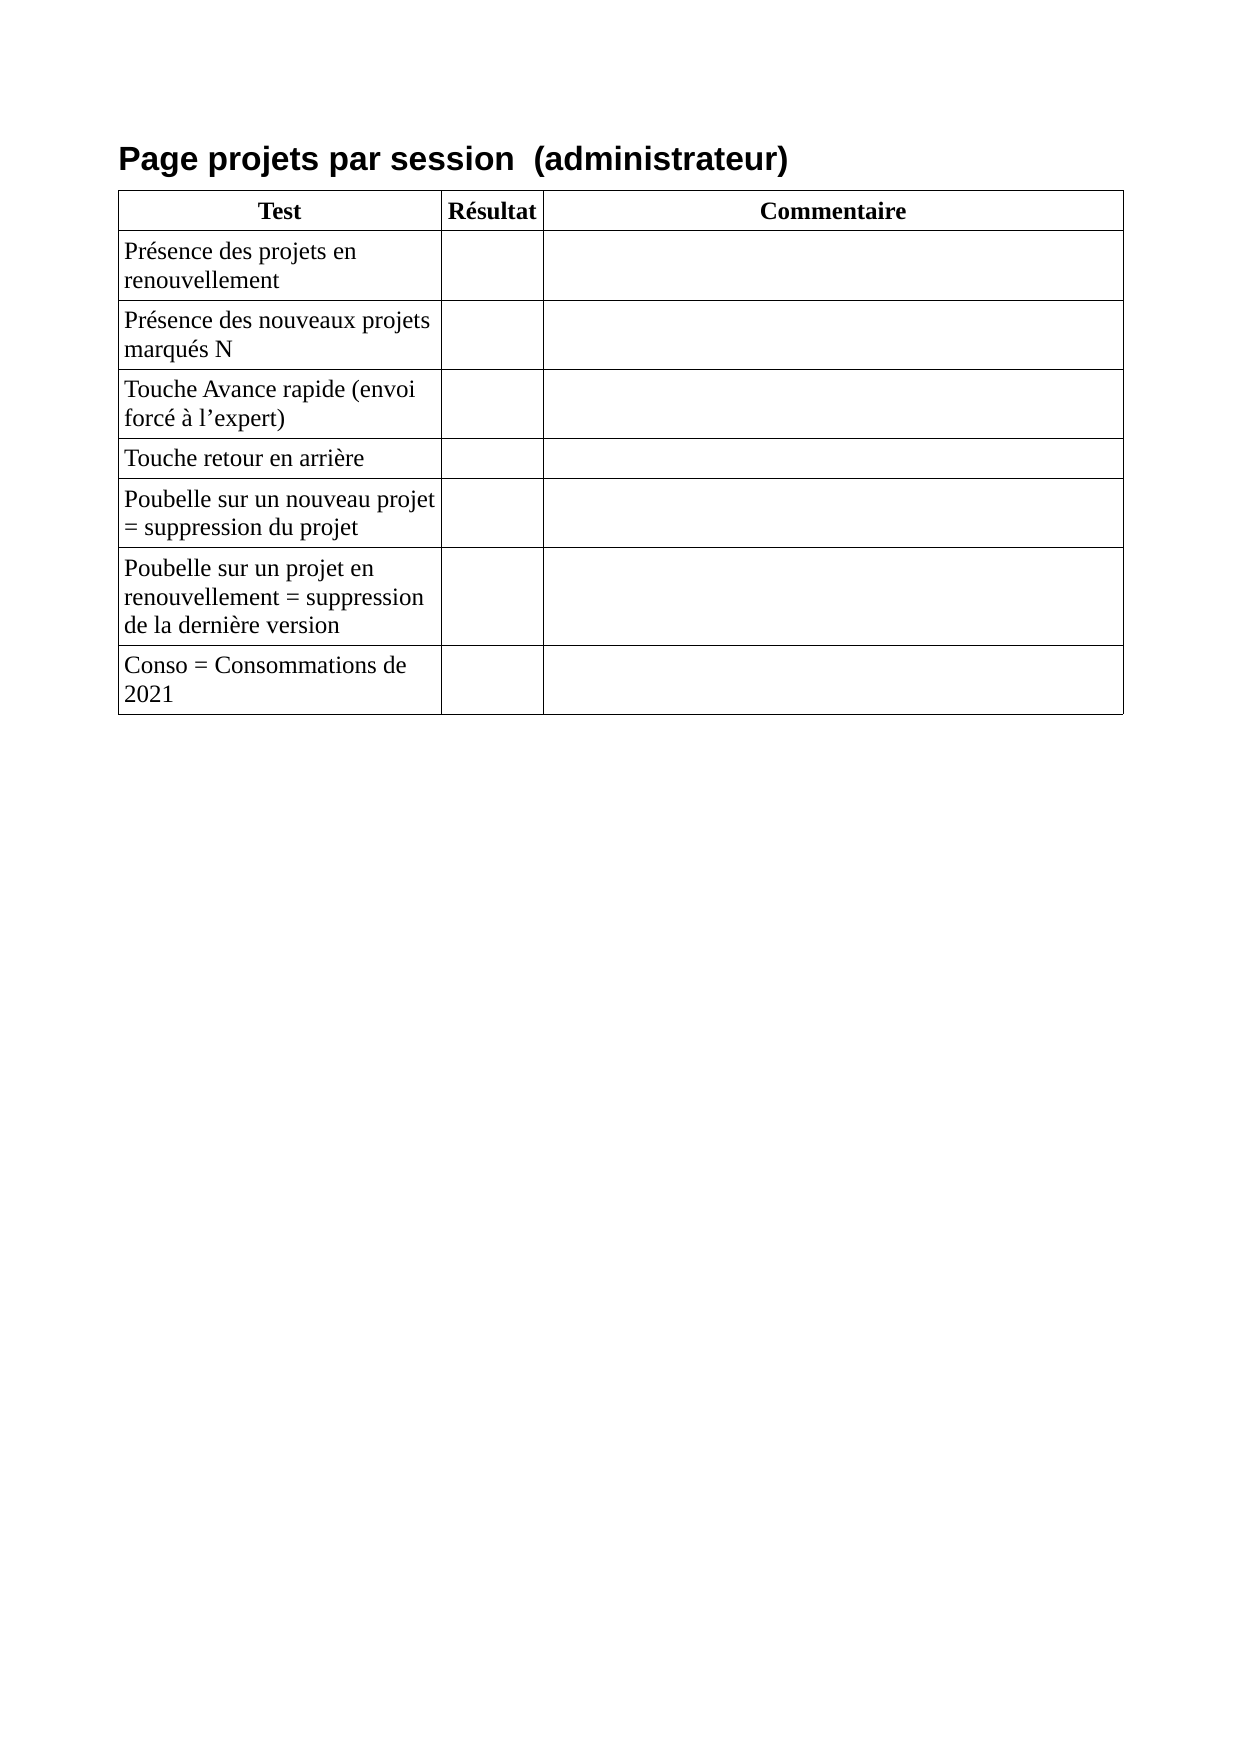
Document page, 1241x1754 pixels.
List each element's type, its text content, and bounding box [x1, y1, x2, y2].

table_cell [442, 439, 543, 478]
table_cell [544, 548, 1123, 645]
table_cell Poubelle sur un nouveau projet = suppression du projet [119, 479, 441, 547]
table_cell [544, 646, 1123, 714]
table_cell [442, 370, 543, 438]
subtitle Page projets par session (administrateur) [118, 139, 1122, 178]
table_cell [544, 479, 1123, 547]
table_cell Touche Avance rapide (envoi forcé à l’expert) [119, 370, 441, 438]
table_cell Présence des nouveaux projets marqués N [119, 301, 441, 368]
table_cell Touche retour en arrière [119, 439, 441, 478]
table_cell Présence des projets en renouvellement [119, 231, 441, 299]
table_cell [442, 479, 543, 547]
table_cell [442, 548, 543, 645]
table_cell Conso = Consommations de 2021 [119, 646, 441, 714]
table_header Résultat [442, 191, 543, 230]
table_cell [442, 301, 543, 368]
table_cell [544, 231, 1123, 299]
table_cell [544, 301, 1123, 368]
table_cell [544, 370, 1123, 438]
table_cell [442, 646, 543, 714]
table_cell [442, 231, 543, 299]
table_header Test [119, 191, 441, 230]
table_cell Poubelle sur un projet en renouvellement = suppression de la dernière version [119, 548, 441, 645]
table_cell [544, 439, 1123, 478]
table_header Commentaire [544, 191, 1123, 230]
